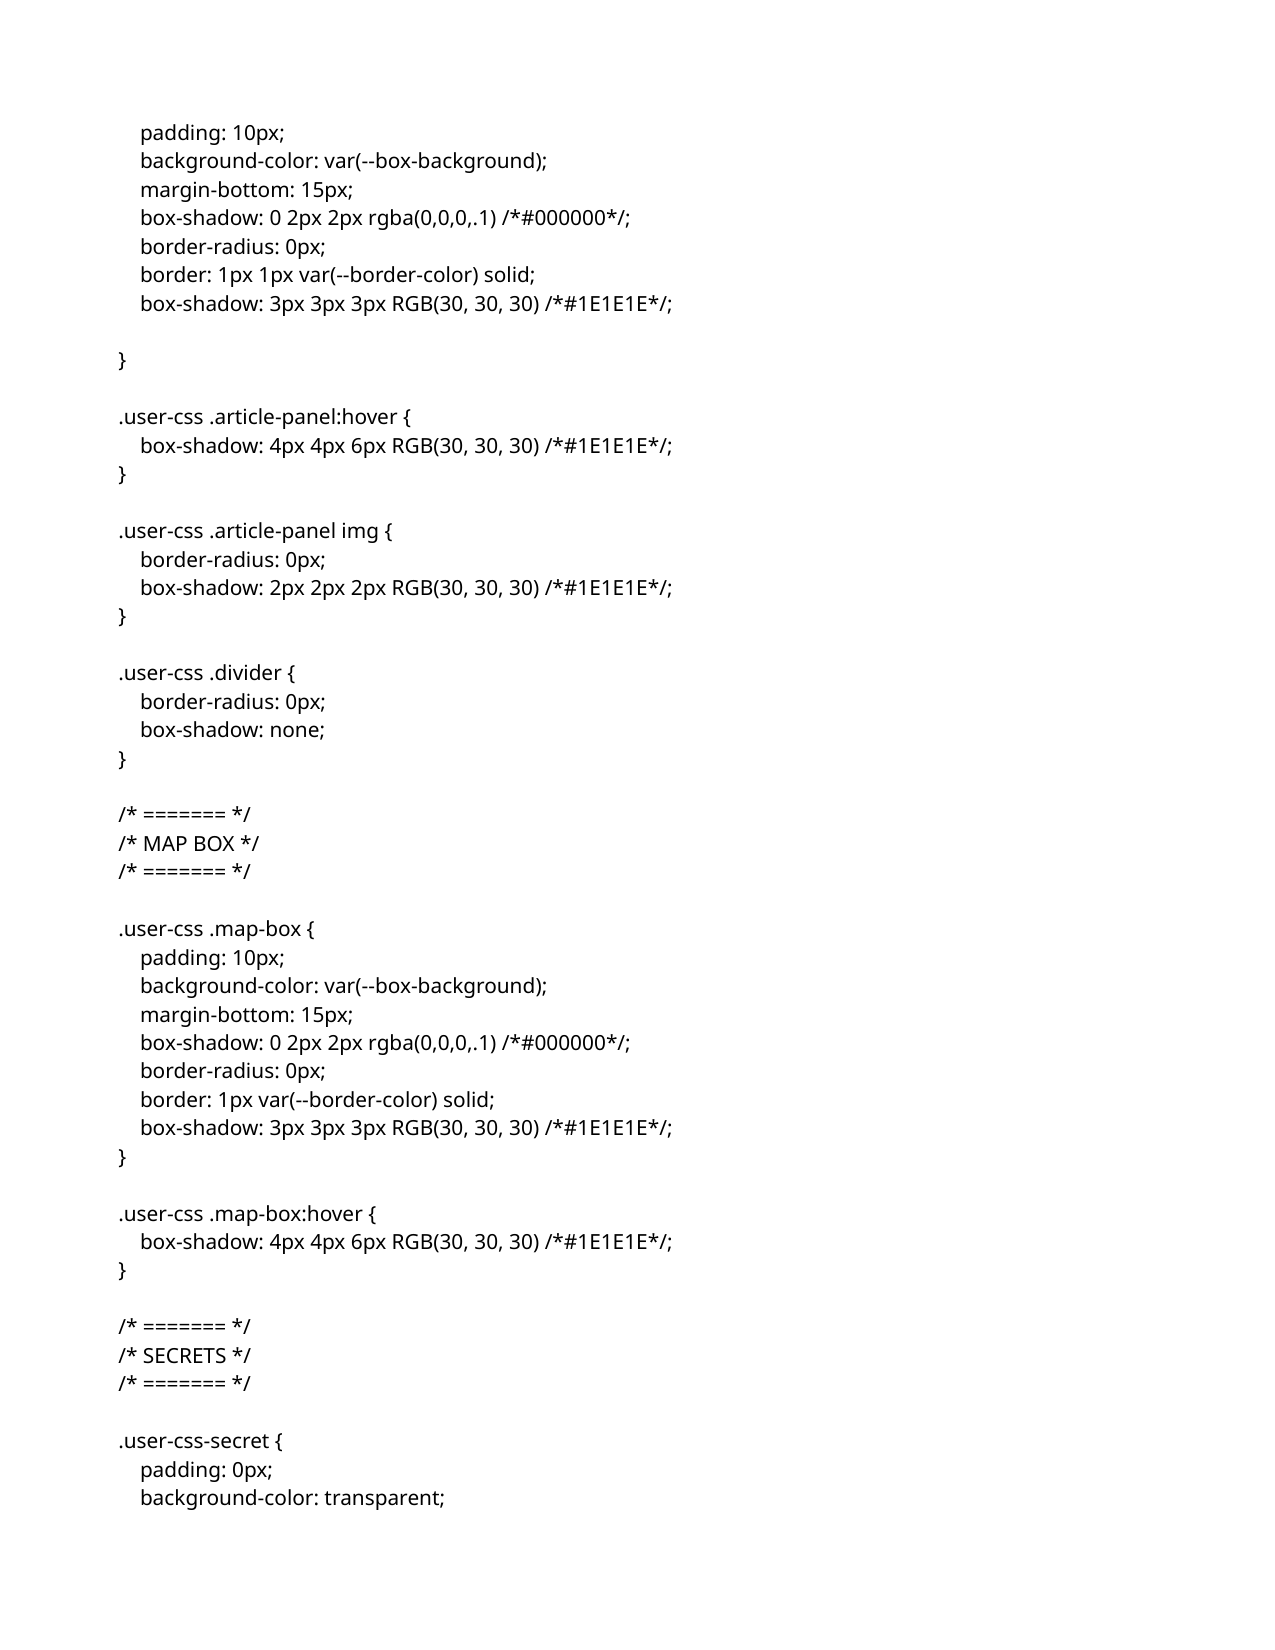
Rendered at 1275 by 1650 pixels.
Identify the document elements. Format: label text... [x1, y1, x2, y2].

text } [118, 1142, 1157, 1170]
text } [118, 602, 1157, 630]
text } [118, 459, 1157, 488]
text .user-css-secret { [118, 1426, 1157, 1455]
text background-color: var(--box-background); [118, 147, 1157, 175]
text .user-css .divider { [118, 658, 1157, 687]
text .user-css .article-panel:hover { [118, 402, 1157, 431]
text } [118, 744, 1157, 772]
text /* MAP BOX */ [118, 829, 1157, 857]
text padding: 10px; [118, 118, 1157, 147]
text border: 1px 1px var(--border-color) solid; [118, 260, 1157, 289]
text /* ======= */ [118, 857, 1157, 886]
text border-radius: 0px; [118, 232, 1157, 260]
text } [118, 1256, 1157, 1284]
text box-shadow: 3px 3px 3px RGB(30, 30, 30) /*#1E1E1E*/; [118, 289, 1157, 317]
text margin-bottom: 15px; [118, 1000, 1157, 1028]
text box-shadow: 0 2px 2px rgba(0,0,0,.1) /*#000000*/; [118, 203, 1157, 232]
text box-shadow: 3px 3px 3px RGB(30, 30, 30) /*#1E1E1E*/; [118, 1113, 1157, 1142]
text .user-css .article-panel img { [118, 516, 1157, 545]
text /* SECRETS */ [118, 1341, 1157, 1369]
text border-radius: 0px; [118, 545, 1157, 573]
text box-shadow: 2px 2px 2px RGB(30, 30, 30) /*#1E1E1E*/; [118, 573, 1157, 602]
text background-color: var(--box-background); [118, 971, 1157, 1000]
text box-shadow: 0 2px 2px rgba(0,0,0,.1) /*#000000*/; [118, 1028, 1157, 1057]
text background-color: transparent; [118, 1483, 1157, 1512]
text /* ======= */ [118, 1369, 1157, 1398]
text box-shadow: 4px 4px 6px RGB(30, 30, 30) /*#1E1E1E*/; [118, 1227, 1157, 1256]
text margin-bottom: 15px; [118, 175, 1157, 203]
text padding: 0px; [118, 1455, 1157, 1483]
text .user-css .map-box:hover { [118, 1199, 1157, 1227]
text /* ======= */ [118, 1312, 1157, 1341]
text } [118, 346, 1157, 374]
text .user-css .map-box { [118, 914, 1157, 943]
text /* ======= */ [118, 801, 1157, 829]
text box-shadow: none; [118, 715, 1157, 744]
text border: 1px var(--border-color) solid; [118, 1085, 1157, 1113]
text border-radius: 0px; [118, 1057, 1157, 1085]
text border-radius: 0px; [118, 687, 1157, 715]
text padding: 10px; [118, 943, 1157, 971]
text box-shadow: 4px 4px 6px RGB(30, 30, 30) /*#1E1E1E*/; [118, 431, 1157, 459]
